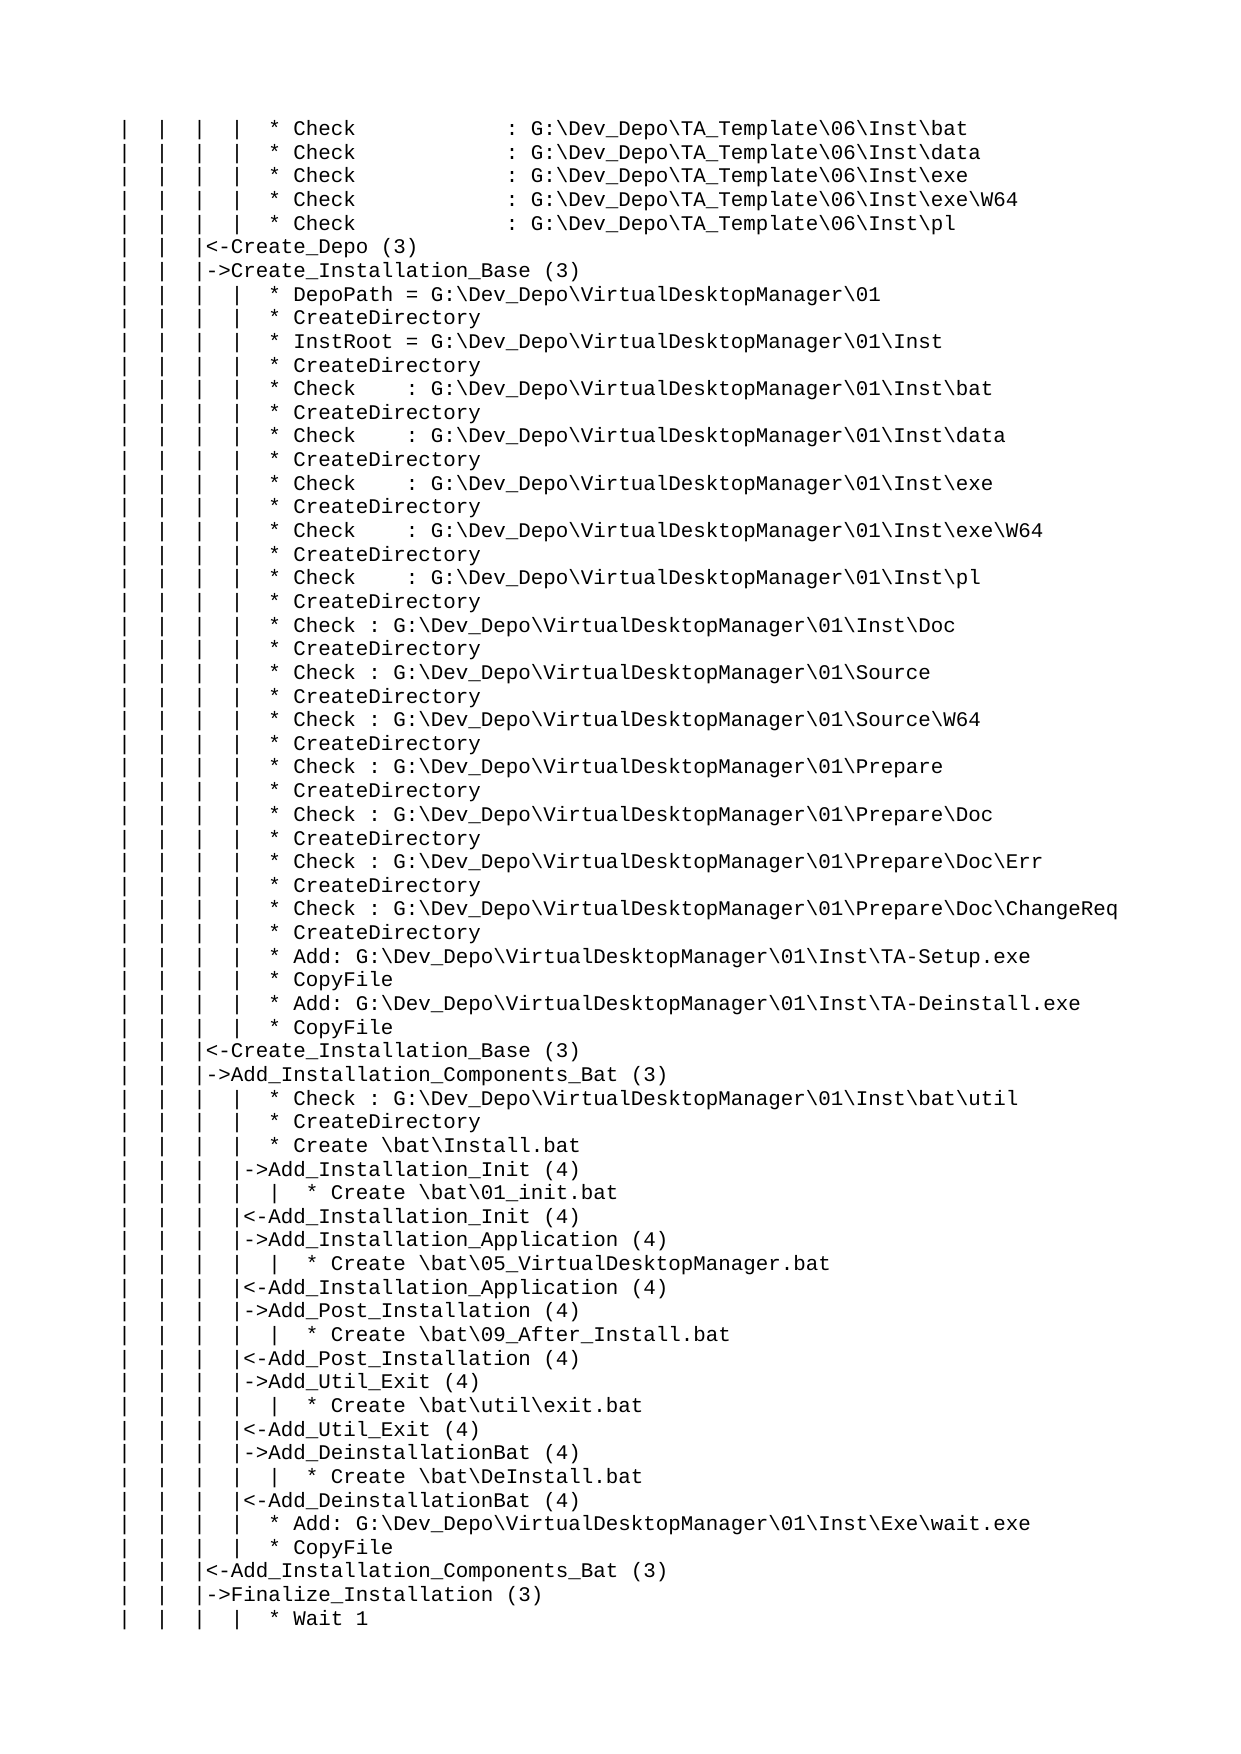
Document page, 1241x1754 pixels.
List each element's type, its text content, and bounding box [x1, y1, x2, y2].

text | | | | * Check : G:\Dev_Depo\VirtualDesktopManager\01\Source [118, 662, 1122, 686]
text | | | | * Check : G:\Dev_Depo\VirtualDesktopManager\01\Inst\bat [118, 378, 1122, 402]
text | | | | * Add: G:\Dev_Depo\VirtualDesktopManager\01\Inst\TA-Deinstall.exe [118, 993, 1122, 1017]
text | | |<-Create_Installation_Base (3) [118, 1040, 1122, 1064]
text | | | | * CreateDirectory [118, 496, 1122, 520]
text | | | | * Check : G:\Dev_Depo\VirtualDesktopManager\01\Source\W64 [118, 709, 1122, 733]
text | | | | * CreateDirectory [118, 1111, 1122, 1135]
text | | | | * CreateDirectory [118, 827, 1122, 851]
text | | | | * CreateDirectory [118, 686, 1122, 709]
text | | | |->Add_Installation_Application (4) [118, 1229, 1122, 1253]
text | | | | * Check : G:\Dev_Depo\TA_Template\06\Inst\data [118, 142, 1122, 165]
text | | | | * Check : G:\Dev_Depo\VirtualDesktopManager\01\Inst\exe [118, 473, 1122, 496]
text | | |<-Add_Installation_Components_Bat (3) [118, 1561, 1122, 1584]
text | | | | | * Create \bat\01_init.bat [118, 1182, 1122, 1206]
text | | | | * Wait 1 [118, 1608, 1122, 1631]
text | | | | * CreateDirectory [118, 733, 1122, 757]
text | | | | * Check : G:\Dev_Depo\TA_Template\06\Inst\exe\W64 [118, 189, 1122, 213]
text | | | | * Create \bat\Install.bat [118, 1135, 1122, 1158]
text | | | | * Check : G:\Dev_Depo\VirtualDesktopManager\01\Inst\pl [118, 567, 1122, 591]
text | | | | | * Create \bat\09_After_Install.bat [118, 1324, 1122, 1348]
text | | | | * CreateDirectory [118, 402, 1122, 426]
text | | | | * Check : G:\Dev_Depo\TA_Template\06\Inst\pl [118, 213, 1122, 236]
text | | | | * CopyFile [118, 969, 1122, 993]
text | | | | * Check : G:\Dev_Depo\VirtualDesktopManager\01\Prepare\Doc\ChangeReq [118, 898, 1122, 922]
text | | | |->Add_Post_Installation (4) [118, 1300, 1122, 1324]
text | | | | * CreateDirectory [118, 638, 1122, 662]
text | | | |<-Add_Util_Exit (4) [118, 1419, 1122, 1442]
text | | | |->Add_Util_Exit (4) [118, 1371, 1122, 1395]
text | | | | * CreateDirectory [118, 591, 1122, 615]
text | | | | * CreateDirectory [118, 780, 1122, 804]
text | | |<-Create_Depo (3) [118, 236, 1122, 260]
text | | | | * CreateDirectory [118, 544, 1122, 567]
text | | |->Create_Installation_Base (3) [118, 260, 1122, 284]
text | | |->Finalize_Installation (3) [118, 1584, 1122, 1608]
text | | | |->Add_Installation_Init (4) [118, 1158, 1122, 1182]
text | | | | * Check : G:\Dev_Depo\VirtualDesktopManager\01\Prepare [118, 757, 1122, 780]
text | | | | * CreateDirectory [118, 307, 1122, 331]
text | | |->Add_Installation_Components_Bat (3) [118, 1064, 1122, 1088]
text | | | | * CreateDirectory [118, 922, 1122, 946]
text | | | | * CreateDirectory [118, 449, 1122, 473]
text | | | |<-Add_DeinstallationBat (4) [118, 1489, 1122, 1513]
text | | | | * Check : G:\Dev_Depo\VirtualDesktopManager\01\Inst\Doc [118, 615, 1122, 638]
text | | | | | * Create \bat\util\exit.bat [118, 1395, 1122, 1419]
text | | | | * CreateDirectory [118, 875, 1122, 898]
text | | | | * CopyFile [118, 1537, 1122, 1561]
text | | | |<-Add_Post_Installation (4) [118, 1348, 1122, 1371]
text | | | | * Add: G:\Dev_Depo\VirtualDesktopManager\01\Inst\Exe\wait.exe [118, 1513, 1122, 1537]
text | | | | * Check : G:\Dev_Depo\VirtualDesktopManager\01\Inst\data [118, 426, 1122, 449]
text | | | | * Add: G:\Dev_Depo\VirtualDesktopManager\01\Inst\TA-Setup.exe [118, 946, 1122, 969]
text | | | | * InstRoot = G:\Dev_Depo\VirtualDesktopManager\01\Inst [118, 331, 1122, 354]
text | | | | * Check : G:\Dev_Depo\VirtualDesktopManager\01\Inst\exe\W64 [118, 520, 1122, 544]
text | | | |<-Add_Installation_Application (4) [118, 1277, 1122, 1300]
text | | | | * Check : G:\Dev_Depo\VirtualDesktopManager\01\Prepare\Doc\Err [118, 851, 1122, 875]
text | | | | * Check : G:\Dev_Depo\TA_Template\06\Inst\bat [118, 118, 1122, 142]
text | | | |<-Add_Installation_Init (4) [118, 1206, 1122, 1229]
text | | | | * Check : G:\Dev_Depo\VirtualDesktopManager\01\Inst\bat\util [118, 1088, 1122, 1111]
text | | | | * Check : G:\Dev_Depo\TA_Template\06\Inst\exe [118, 165, 1122, 189]
text | | | | * CreateDirectory [118, 354, 1122, 378]
text | | | | | * Create \bat\DeInstall.bat [118, 1466, 1122, 1489]
text | | | | | * Create \bat\05_VirtualDesktopManager.bat [118, 1253, 1122, 1277]
text | | | | * DepoPath = G:\Dev_Depo\VirtualDesktopManager\01 [118, 284, 1122, 307]
text | | | | * Check : G:\Dev_Depo\VirtualDesktopManager\01\Prepare\Doc [118, 804, 1122, 827]
text | | | | * CopyFile [118, 1017, 1122, 1040]
text | | | |->Add_DeinstallationBat (4) [118, 1442, 1122, 1466]
